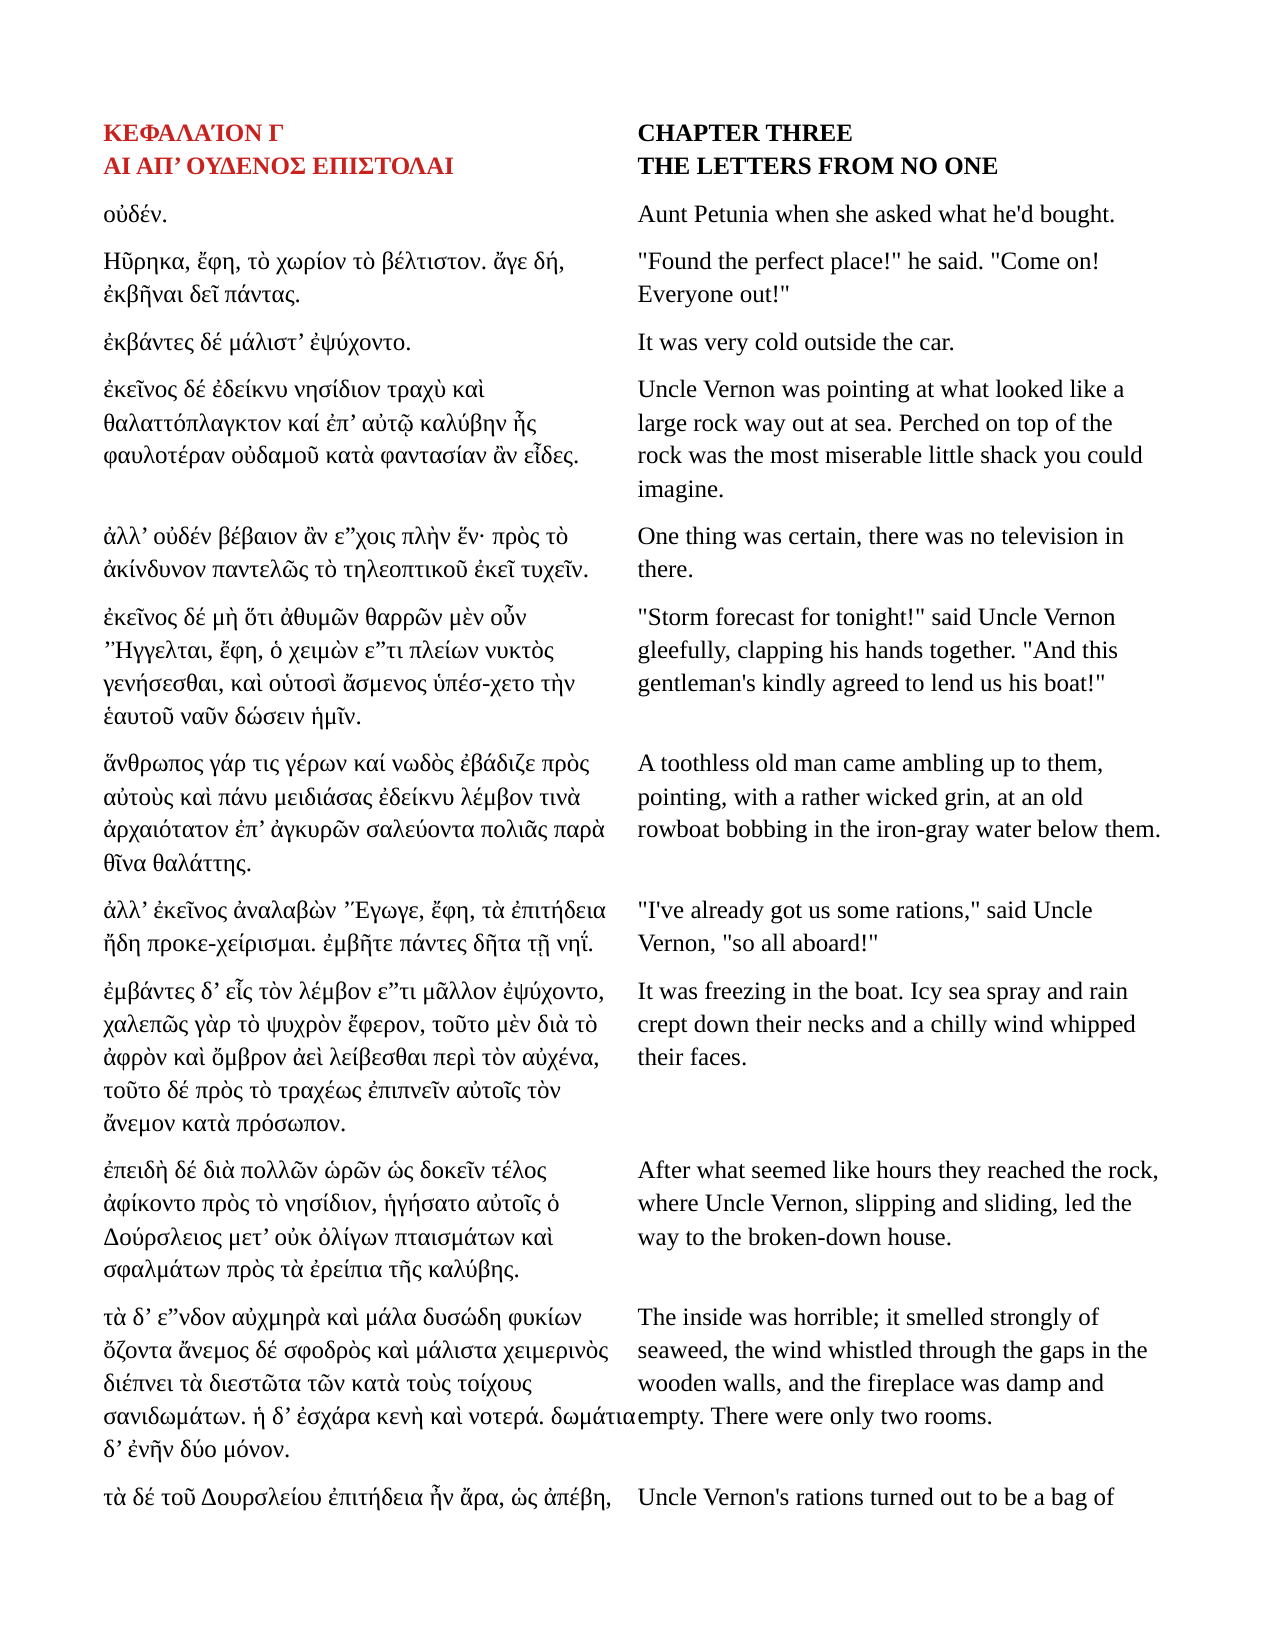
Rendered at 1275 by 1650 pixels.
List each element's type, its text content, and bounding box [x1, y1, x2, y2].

table_cell ἅνθρωπος γάρ τις γέρων καί νωδὸς ἐβάδιζε πρὸς αὐτοὺς καὶ πάνυ μειδιάσας ἐδείκνυ λέμβον τινὰ ἀρχαιότατον ἐπ’ ἀγκυρῶν σαλεύοντα πολιᾶς παρὰ θῖνα θαλάττης. [103, 749, 637, 895]
table_cell It was very cold outside the car. [638, 327, 1162, 374]
table_cell After what seemed like hours they reached the rock, where Uncle Vernon, slipping and sliding, led the way to the broken-down house. [638, 1156, 1162, 1302]
table_cell A toothless old man came ambling up to them, pointing, with a rather wicked grin, at an old rowboat bobbing in the iron-gray water below them. [638, 749, 1162, 895]
table_cell It was freezing in the boat. Icy sea spray and rain crept down their necks and a chilly wind whipped their faces. [638, 976, 1162, 1156]
table_cell "Storm forecast for tonight!" said Uncle Vernon gleefully, clapping his hands together. "And this gentleman's kindly agreed to lend us his boat!" [638, 602, 1162, 748]
table_cell "Found the perfect place!" he said. "Come on! Everyone out!" [638, 246, 1162, 327]
table_cell ἀλλ’ ἐκεῖνος ἀναλαβὼν ’Έγωγε, ἔφη, τὰ ἐπιτήδεια ἤδη προκε-χείρισμαι. ἐμβῆτε πάντες δῆτα τῇ νηΐ. [103, 895, 637, 976]
table_cell Ηῦρηκα, ἔφη, τὸ χωρίον τὸ βέλτιστον. ἄγε δή, ἐκβῆναι δεῖ πάντας. [103, 246, 637, 327]
table_cell τὰ δ’ ε”νδον αὐχμηρὰ καὶ μάλα δυσώδη φυκίων ὄζοντα ἄνεμος δέ σφοδρὸς καὶ μάλιστα χειμερινὸς διέπνει τὰ διεστῶτα τῶν κατὰ τοὺς τοίχους σανιδωμάτων. ἡ δ’ ἐσχάρα κενὴ καὶ νοτερά. δωμάτια δ’ ἐνῆν δύο μόνον. [103, 1302, 637, 1482]
table_cell τὰ δέ τοῦ Δουρσλείου ἐπιτήδεια ἦν ἄρα, ὡς ἀπέβη, [103, 1482, 637, 1511]
table_cell ἐμβάντες δ’ εἷς τὸν λέμβον ε”τι μᾶλλον ἐψύχοντο, χαλεπῶς γὰρ τὸ ψυχρὸν ἔφερον, τοῦτο μὲν διὰ τὸ ἀφρὸν καὶ ὄμβρον ἀεὶ λείβεσθαι περὶ τὸν αὐχένα, τοῦτο δέ πρὸς τὸ τραχέως ἐπιπνεῖν αὐτοῖς τὸν ἄνεμον κατὰ πρόσωπον. [103, 976, 637, 1156]
table_cell Uncle Vernon's rations turned out to be a bag of [638, 1482, 1162, 1511]
table_header CHAPTER THREE THE LETTERS FROM NO ONE [638, 118, 1162, 199]
table_header ΚΕΦΑΛΑΊΟΝ Γ ΑΙ ΑΠ’ ΟΥΔΕΝΟΣ ΕΠΙΣΤΟΛΑΙ [103, 118, 637, 199]
table_cell Aunt Petunia when she asked what he'd bought. [638, 199, 1162, 246]
table_cell The inside was horrible; it smelled strongly of seaweed, the wind whistled through the gaps in the wooden walls, and the fireplace was damp and empty. There were only two rooms. [638, 1302, 1162, 1482]
table_cell "I've already got us some rations," said Uncle Vernon, "so all aboard!" [638, 895, 1162, 976]
table_cell ἐκεῖνος δέ μὴ ὅτι ἀθυμῶν θαρρῶν μὲν οὖν ’Ἠγγελται, ἔφη, ὁ χειμὼν ε”τι πλείων νυκτὸς γενήσεσθαι, καὶ οὑτοσὶ ἄσμενος ὑπέσ-χετο τὴν ἑαυτοῦ ναῦν δώσειν ἡμῖν. [103, 602, 637, 748]
table_cell οὐδέν. [103, 199, 637, 246]
table_cell ἐκεῖνος δέ ἐδείκνυ νησίδιον τραχὺ καὶ θαλαττόπλαγκτον καί ἐπ’ αὐτῷ καλύβην ἧς φαυλοτέραν οὐδαμοῦ κατὰ φαντασίαν ἂν εἶδες. [103, 375, 637, 521]
table_cell One thing was certain, there was no television in there. [638, 521, 1162, 602]
table_cell Uncle Vernon was pointing at what looked like a large rock way out at sea. Perched on top of the rock was the most miserable little shack you could imagine. [638, 375, 1162, 521]
table_cell ἀλλ’ οὐδέν βέβαιον ἂν ε”χοις πλὴν ἕν· πρὸς τὸ ἀκίνδυνον παντελῶς τὸ τηλεοπτικοῦ ἐκεῖ τυχεῖν. [103, 521, 637, 602]
table_cell ἐπειδὴ δέ διὰ πολλῶν ὡρῶν ὡς δοκεῖν τέλος ἀφίκοντο πρὸς τὸ νησίδιον, ἡγήσατο αὐτοῖς ὁ Δούρσλειος μετ’ οὐκ ὀλίγων πταισμάτων καὶ σφαλμάτων πρὸς τὰ ἐρείπια τῆς καλύβης. [103, 1156, 637, 1302]
table_cell ἐκβάντες δέ μάλιστ’ ἐψύχοντο. [103, 327, 637, 374]
